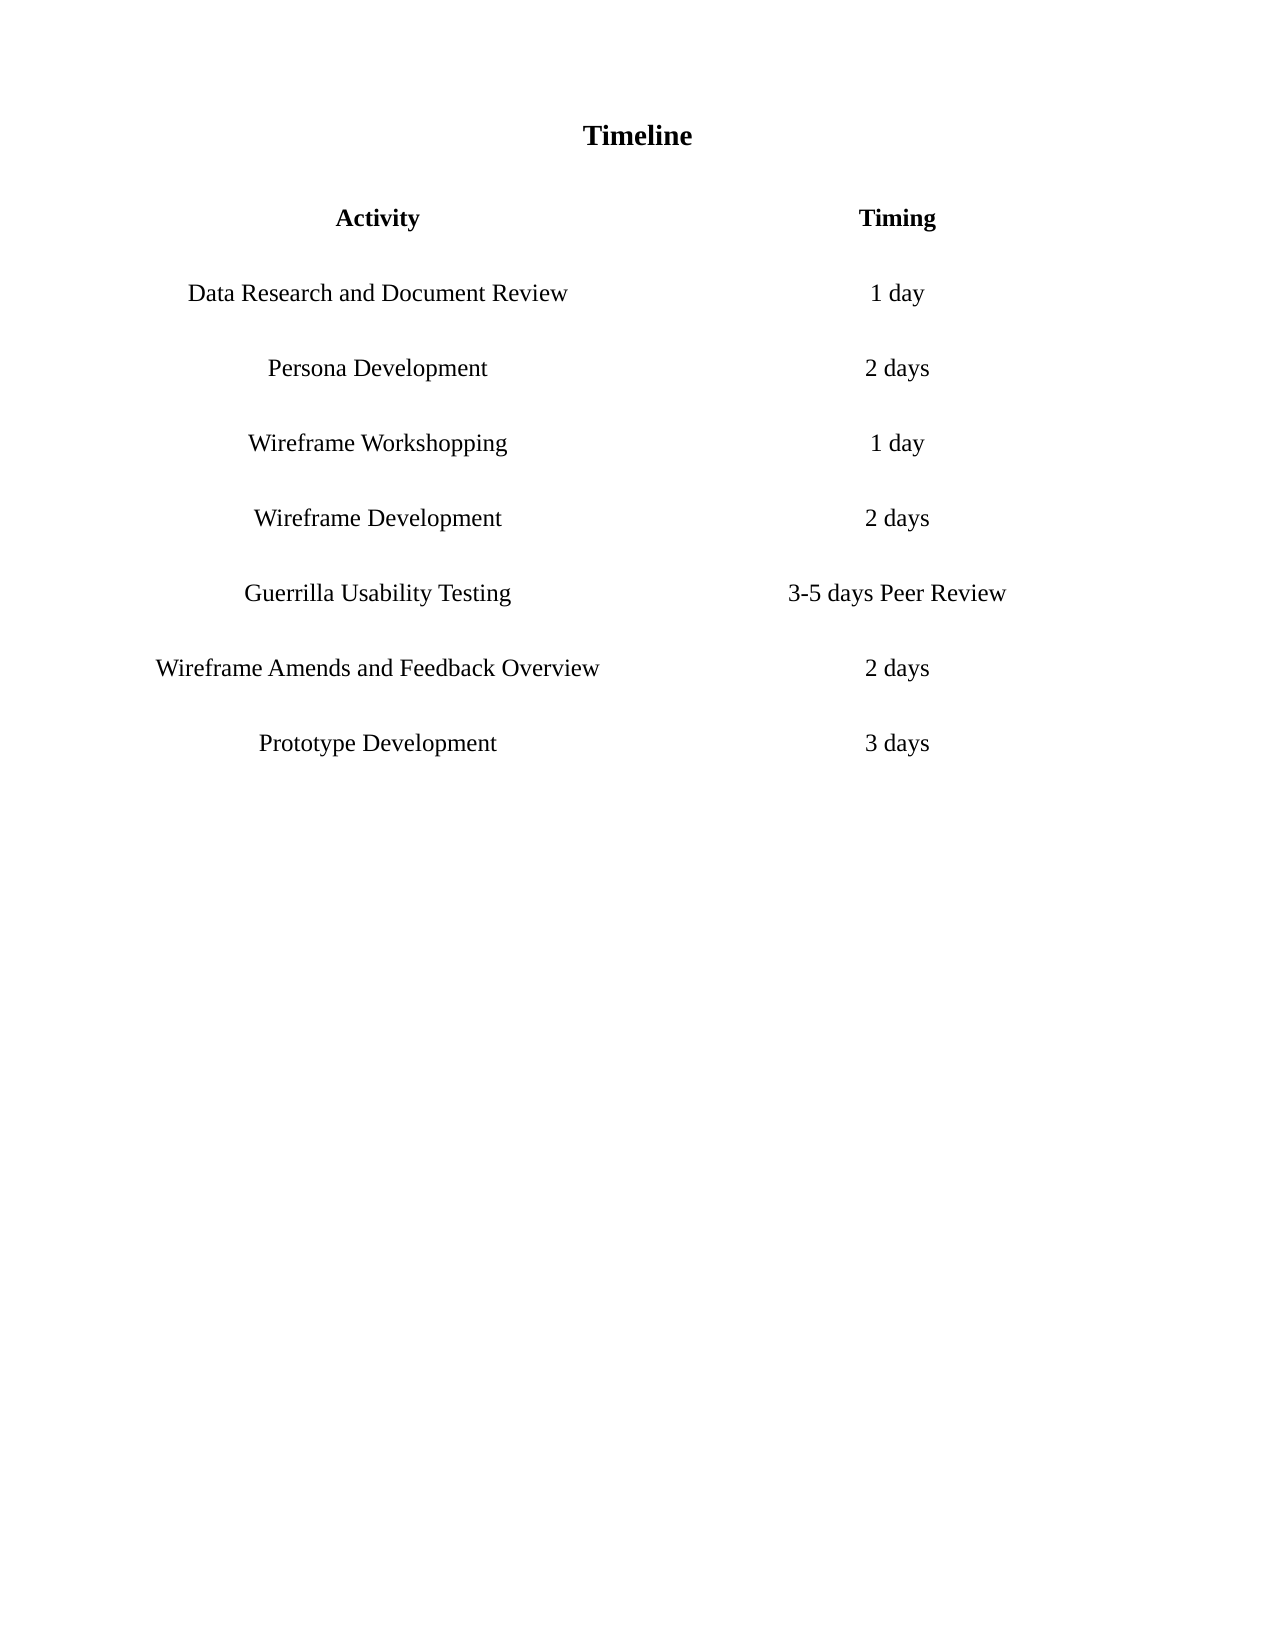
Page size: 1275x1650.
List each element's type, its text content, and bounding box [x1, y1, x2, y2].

table_cell 1 day [638, 255, 1157, 330]
table_cell Wireframe Amends and Feedback Overview [118, 630, 637, 705]
table_cell 2 days [638, 630, 1157, 705]
table_cell 2 days [638, 330, 1157, 405]
table_header Activity [118, 180, 637, 255]
table_cell Wireframe Workshopping [118, 405, 637, 480]
table_cell Persona Development [118, 330, 637, 405]
table_cell Wireframe Development [118, 480, 637, 555]
table_cell 3-5 days Peer Review [638, 555, 1157, 630]
table_cell Data Research and Document Review [118, 255, 637, 330]
table_cell 1 day [638, 405, 1157, 480]
table_cell Guerrilla Usability Testing [118, 555, 637, 630]
table_cell 2 days [638, 480, 1157, 555]
table_cell Prototype Development [118, 705, 637, 780]
text Timeline [118, 118, 1157, 152]
table_cell 3 days [638, 705, 1157, 780]
table_header Timing [638, 180, 1157, 255]
